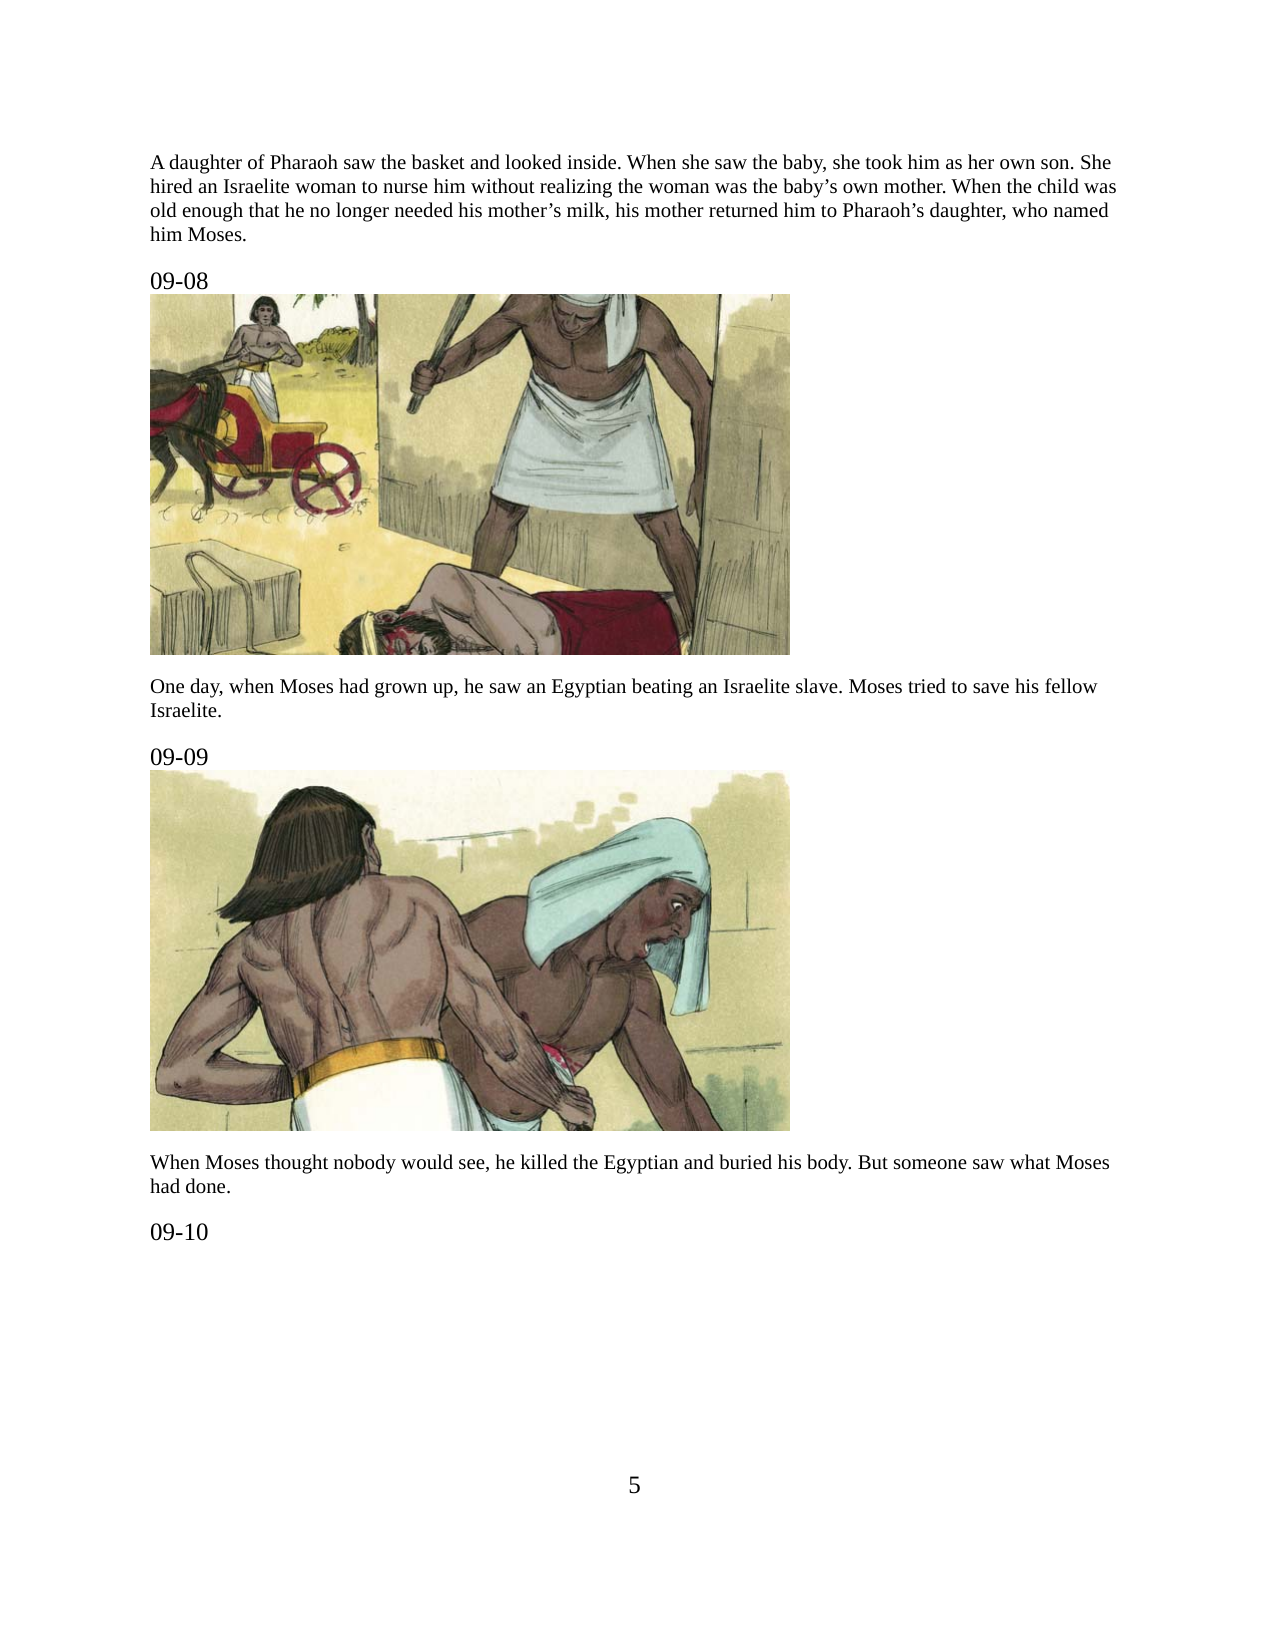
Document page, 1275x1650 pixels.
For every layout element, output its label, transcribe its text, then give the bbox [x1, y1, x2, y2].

subtitle 09-10 [150, 1217, 1125, 1246]
picture [150, 770, 790, 1131]
subtitle 09-08 [150, 266, 1125, 294]
text When Moses thought nobody would see, he killed the Egyptian and buried his body. But someone saw what Moses had done. [150, 1150, 1125, 1198]
text A daughter of Pharaoh saw the basket and looked inside. When she saw the baby, she took him as her own son. She hired an Israelite woman to nurse him without realizing the woman was the baby’s own mother. When the child was old enough that he no longer needed his mother’s milk, his mother returned him to Pharaoh’s daughter, who named him Moses. [150, 150, 1125, 246]
picture [150, 294, 790, 655]
text One day, when Moses had grown up, he saw an Egyptian beating an Israelite slave. Moses tried to save his fellow Israelite. [150, 674, 1125, 722]
subtitle 09-09 [150, 742, 1125, 770]
